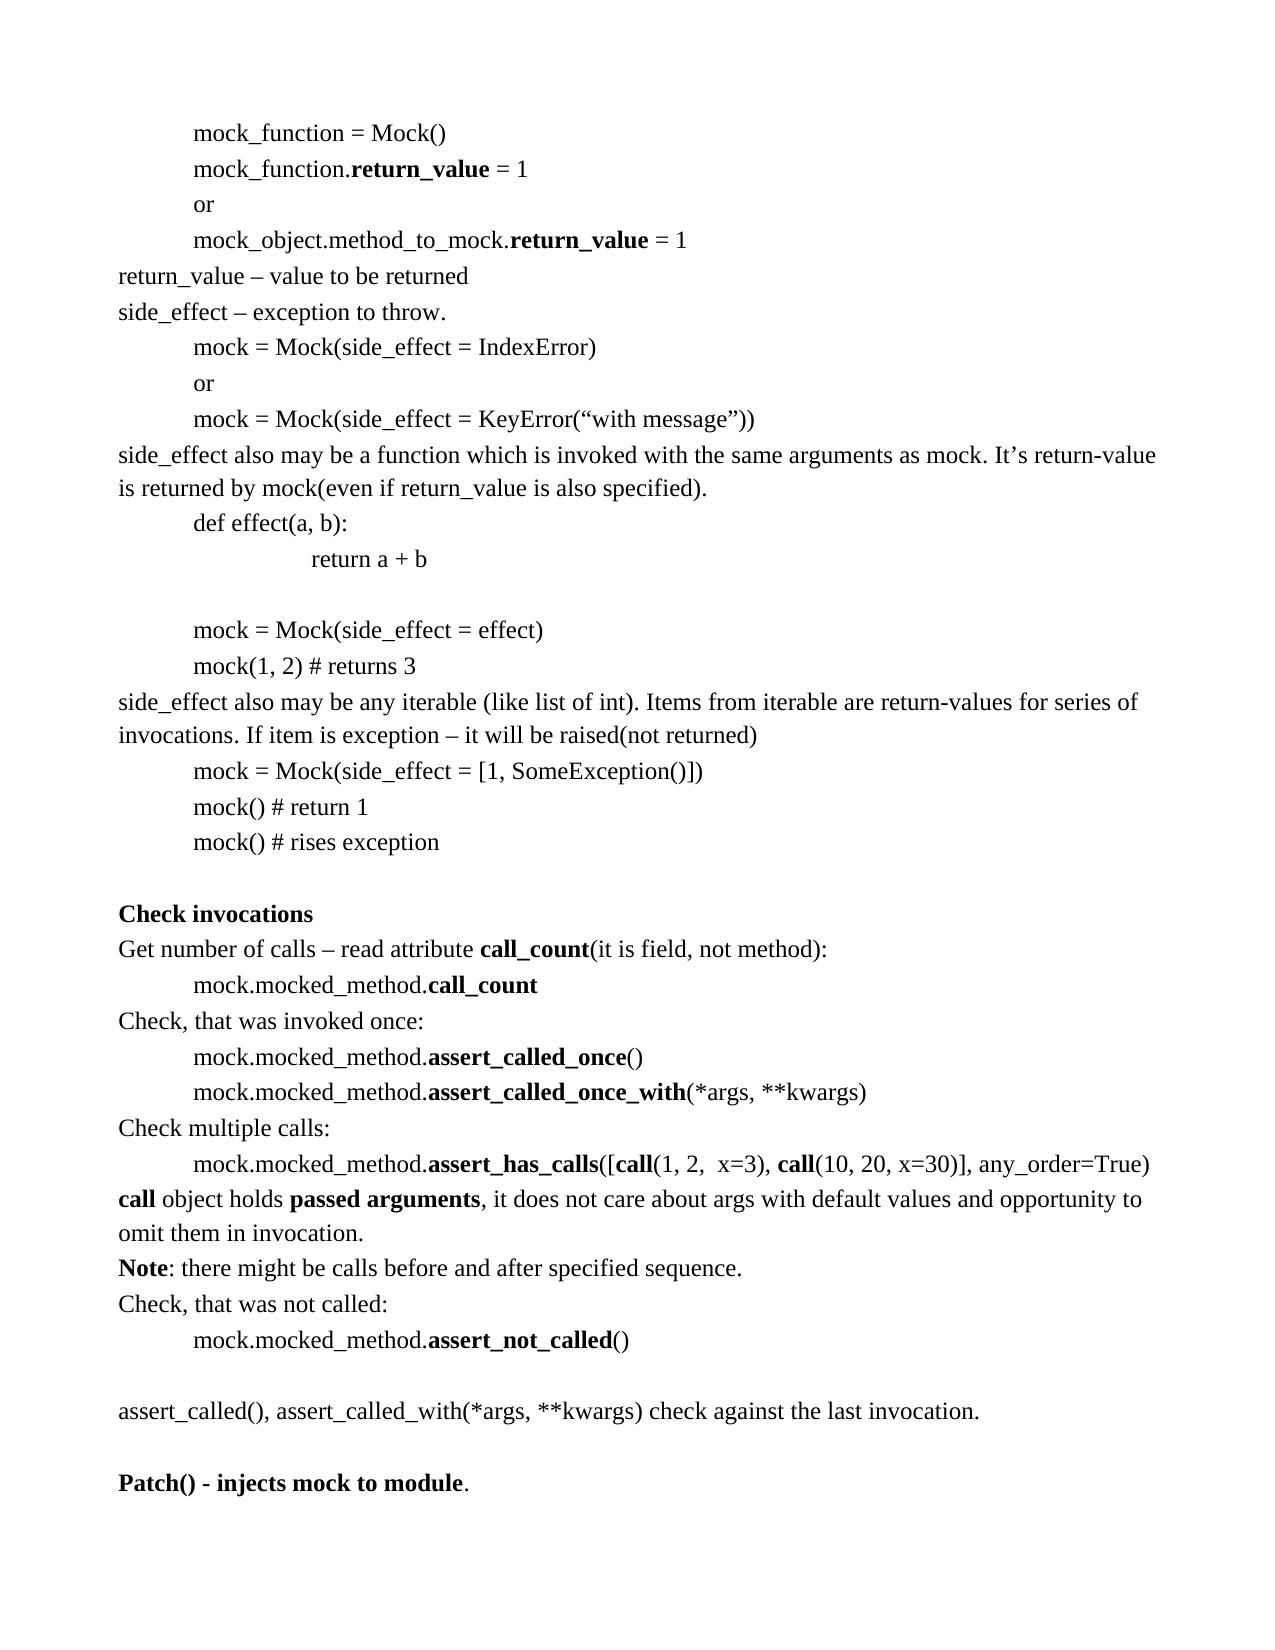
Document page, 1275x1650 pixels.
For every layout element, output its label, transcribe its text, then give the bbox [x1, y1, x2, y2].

text return_value – value to be returned [118, 261, 1157, 290]
text mock = Mock(side_effect = KeyError(“with message”)) [193, 404, 1157, 433]
text mock.mocked_method.assert_not_called() [193, 1325, 1157, 1353]
text mock_object.method_to_mock.return_value = 1 [193, 225, 1157, 254]
text mock.mocked_method.assert_called_once_with(*args, **kwargs) [193, 1077, 1157, 1106]
text def effect(a, b): [193, 508, 1157, 537]
text Check, that was invoked once: [118, 1006, 1157, 1035]
text side_effect also may be any iterable (like list of int). Items from iterable are return-values for series of invocations. If item is exception – it will be raised(not returned) [118, 687, 1157, 749]
text mock.mocked_method.assert_has_calls([call(1, 2, x=3), call(10, 20, x=30)], any_order=True) [193, 1149, 1157, 1178]
text or [193, 189, 1157, 218]
text Patch() - injects mock to module. [118, 1468, 1157, 1496]
text mock_function.return_value = 1 [193, 154, 1157, 183]
text mock(1, 2) # returns 3 [193, 651, 1157, 680]
text Note: there might be calls before and after specified sequence. [118, 1253, 1157, 1282]
text Get number of calls – read attribute call_count(it is field, not method): [118, 934, 1157, 963]
text mock.mocked_method.assert_called_once() [193, 1042, 1157, 1070]
text side_effect also may be a function which is invoked with the same arguments as mock. It’s return-value is returned by mock(even if return_value is also specified). [118, 440, 1157, 501]
text mock() # return 1 [193, 792, 1157, 820]
text mock() # rises exception [193, 827, 1157, 856]
text mock_function = Mock() [193, 118, 1157, 147]
text return a + b [193, 544, 1157, 573]
text assert_called(), assert_called_with(*args, **kwargs) check against the last invocation. [118, 1396, 1157, 1425]
text call object holds passed arguments, it does not care about args with default values and opportunity to omit them in invocation. [118, 1184, 1157, 1246]
text Check, that was not called: [118, 1289, 1157, 1318]
text mock = Mock(side_effect = IndexError) [193, 332, 1157, 361]
text side_effect – exception to throw. [118, 297, 1157, 326]
text mock.mocked_method.call_count [193, 970, 1157, 999]
text mock = Mock(side_effect = [1, SomeException()]) [193, 756, 1157, 784]
text Check invocations [118, 899, 1157, 927]
text Check multiple calls: [118, 1113, 1157, 1142]
text mock = Mock(side_effect = effect) [193, 616, 1157, 644]
text or [193, 368, 1157, 397]
